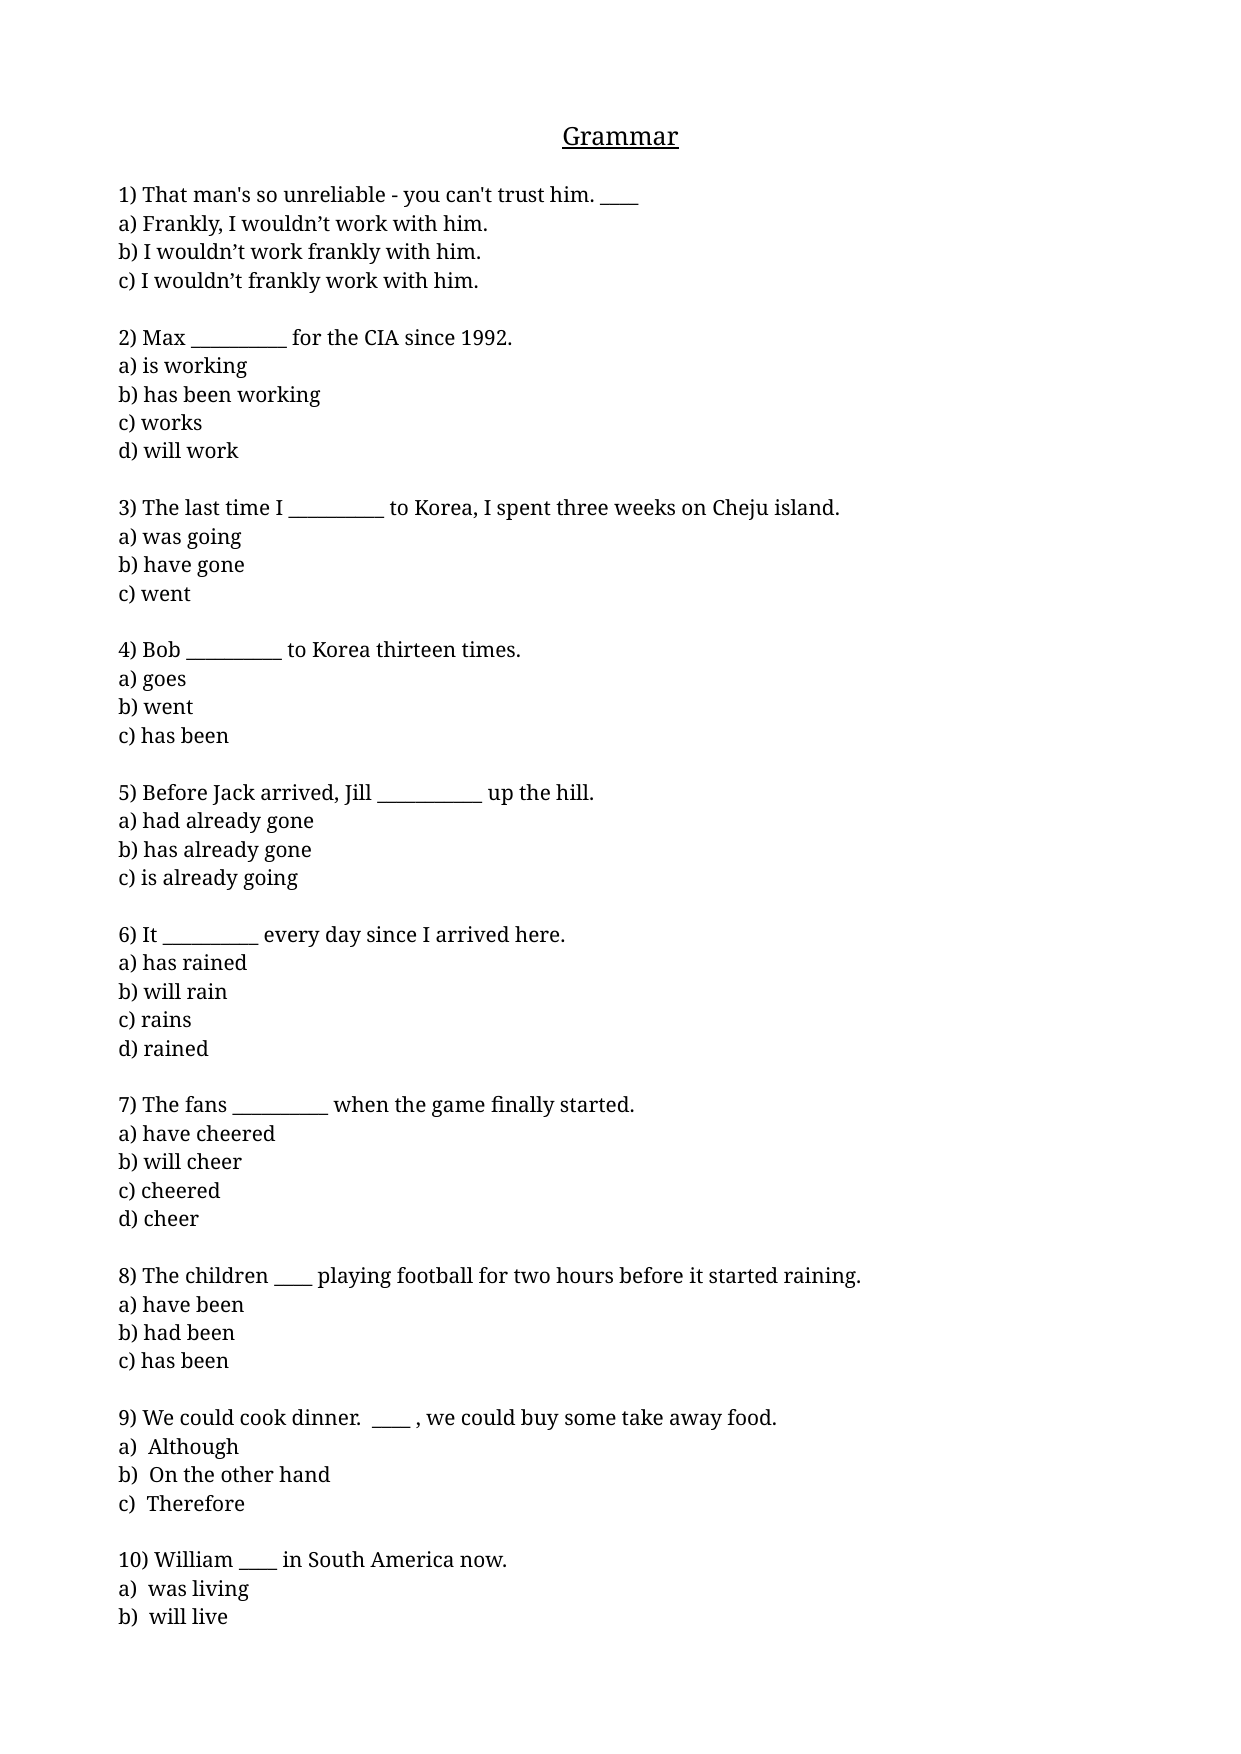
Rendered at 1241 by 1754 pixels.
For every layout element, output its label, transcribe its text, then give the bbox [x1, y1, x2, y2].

text c) works [118, 408, 1122, 437]
text c) went [118, 579, 1122, 607]
text a) is working [118, 351, 1122, 380]
text 8) The children ____ playing football for two hours before it started raining. [118, 1261, 1122, 1290]
text b) has already gone [118, 835, 1122, 863]
text 5) Before Jack arrived, Jill ___________ up the hill. [118, 778, 1122, 806]
text d) cheer [118, 1204, 1122, 1233]
text 2) Max __________ for the CIA since 1992. [118, 323, 1122, 351]
text a) was going [118, 522, 1122, 550]
text c) cheered [118, 1176, 1122, 1204]
text b) had been [118, 1318, 1122, 1347]
text 10) William ____ in South America now. [118, 1546, 1122, 1574]
text 1) That man's so unreliable - you can't trust him. ____ [118, 181, 1122, 209]
text 3) The last time I __________ to Korea, I spent three weeks on Cheju island. [118, 493, 1122, 522]
text a) Frankly, I wouldn’t work with him. [118, 209, 1122, 237]
text c) I wouldn’t frankly work with him. [118, 266, 1122, 294]
text a) was living [118, 1574, 1122, 1602]
text b) went [118, 692, 1122, 721]
text a) have been [118, 1290, 1122, 1318]
text a) Although [118, 1432, 1122, 1460]
text Grammar [118, 118, 1122, 152]
text d) will work [118, 437, 1122, 465]
text b) has been working [118, 380, 1122, 408]
text c) rains [118, 1005, 1122, 1034]
text a) had already gone [118, 806, 1122, 835]
text c) has been [118, 721, 1122, 749]
text c) has been [118, 1347, 1122, 1375]
text a) goes [118, 664, 1122, 692]
text b) have gone [118, 550, 1122, 579]
text 7) The fans __________ when the game finally started. [118, 1091, 1122, 1119]
text 6) It __________ every day since I arrived here. [118, 920, 1122, 948]
text b) will live [118, 1602, 1122, 1631]
text b) will cheer [118, 1147, 1122, 1176]
text a) has rained [118, 948, 1122, 977]
text c) is already going [118, 863, 1122, 892]
text 4) Bob __________ to Korea thirteen times. [118, 636, 1122, 664]
text a) have cheered [118, 1119, 1122, 1147]
text 9) We could cook dinner. ____ , we could buy some take away food. [118, 1403, 1122, 1432]
text b) I wouldn’t work frankly with him. [118, 237, 1122, 266]
text b) On the other hand [118, 1460, 1122, 1489]
text c) Therefore [118, 1489, 1122, 1517]
text b) will rain [118, 977, 1122, 1005]
text d) rained [118, 1034, 1122, 1062]
